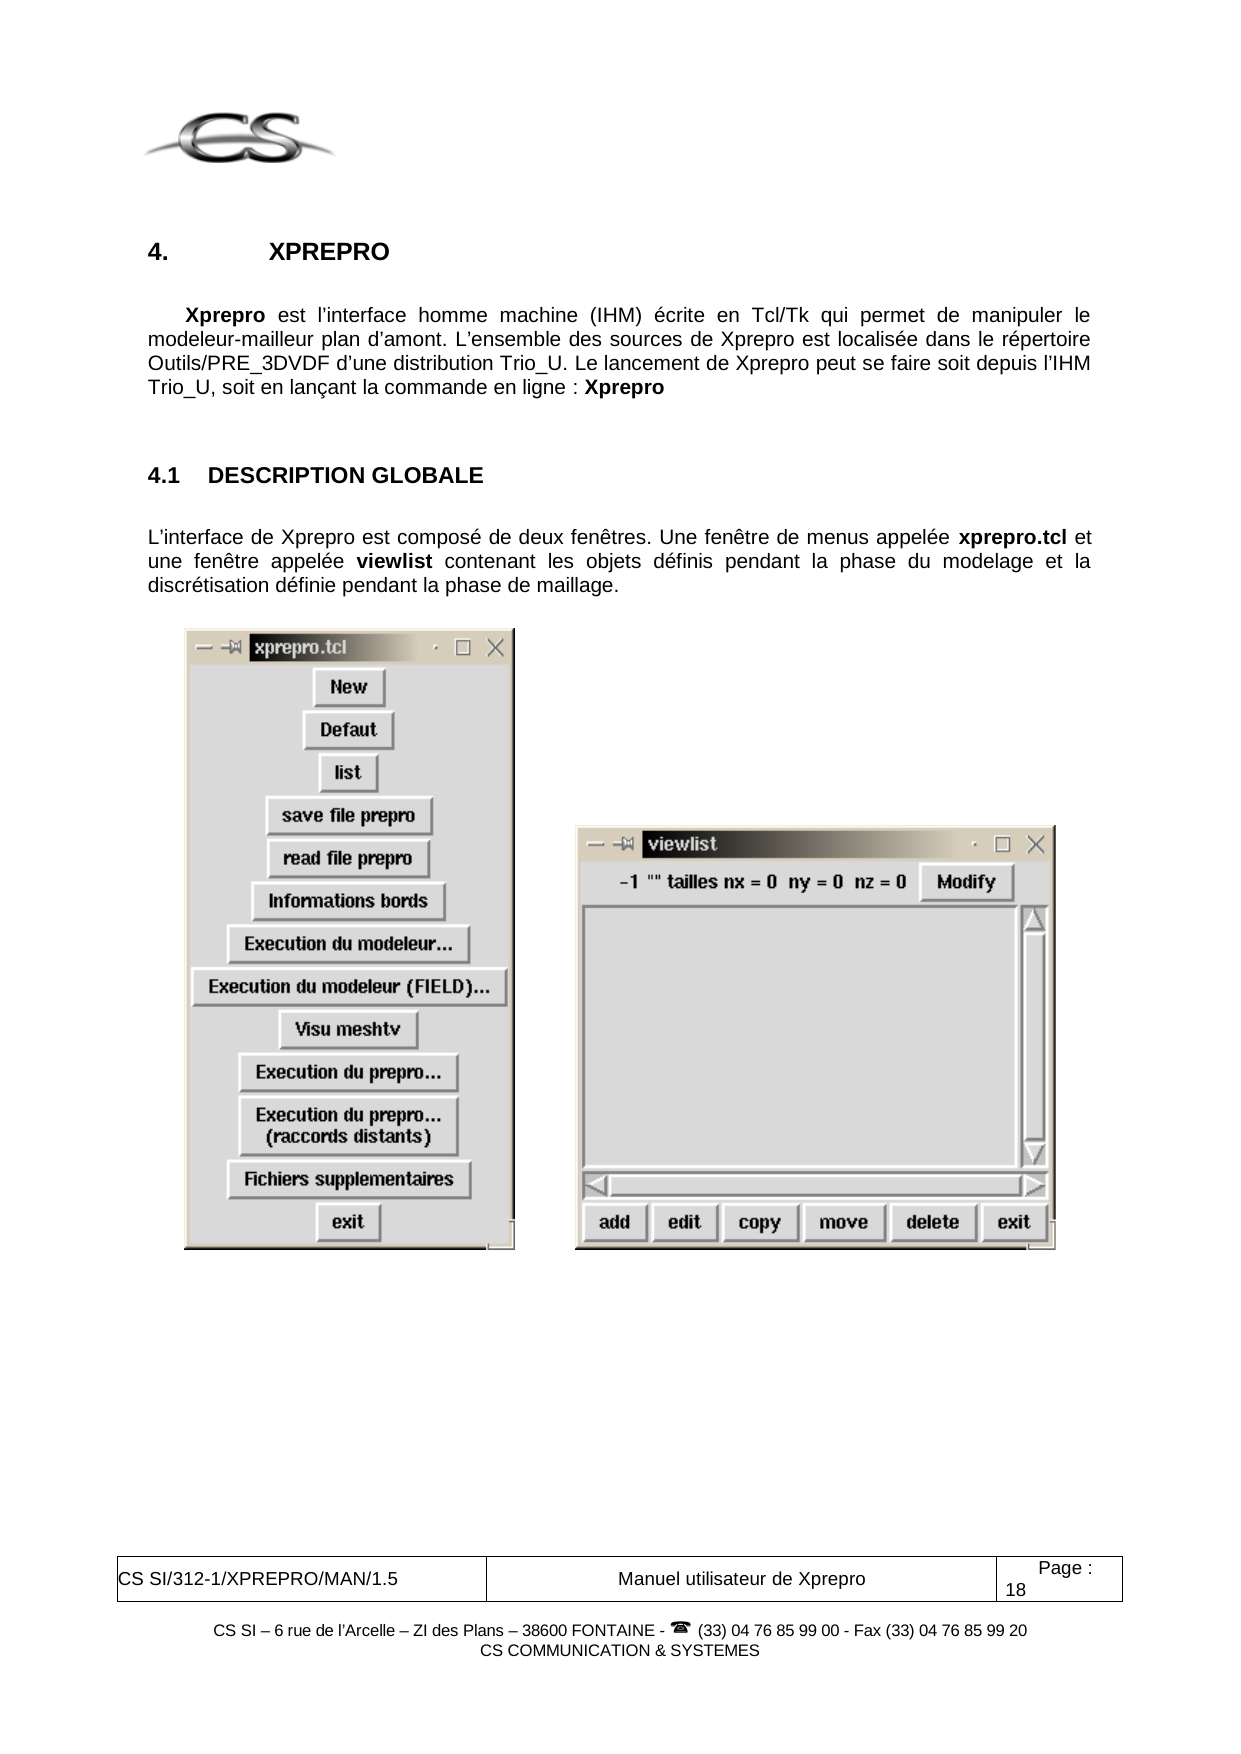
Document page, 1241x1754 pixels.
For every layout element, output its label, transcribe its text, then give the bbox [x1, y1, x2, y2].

picture [133, 106, 350, 172]
picture [184, 628, 515, 1250]
text L’interface de Xprepro est composé de deux fenêtres. Une fenêtre de menus appelée xprepro.tcl et une fenêtre appelée viewlist contenant les objets définis pendant la phase du modelage et la discrétisation définie pendant la phase de maillage. [148, 525, 1092, 597]
text Xprepro est l’interface homme machine (IHM) écrite en Tcl/Tk qui permet de manipuler le modeleur-mailleur plan d’amont. L’ensemble des sources de Xprepro est localisée dans le répertoire Outils/PRE_3DVDF d’une distribution Trio_U. Le lancement de Xprepro peut se faire soit depuis l’IHM Trio_U, soit en lançant la commande en ligne : Xprepro [148, 303, 1092, 399]
subtitle Description globale [148, 461, 1092, 488]
picture [575, 825, 1056, 1250]
subtitle Xprepro [148, 237, 1063, 266]
